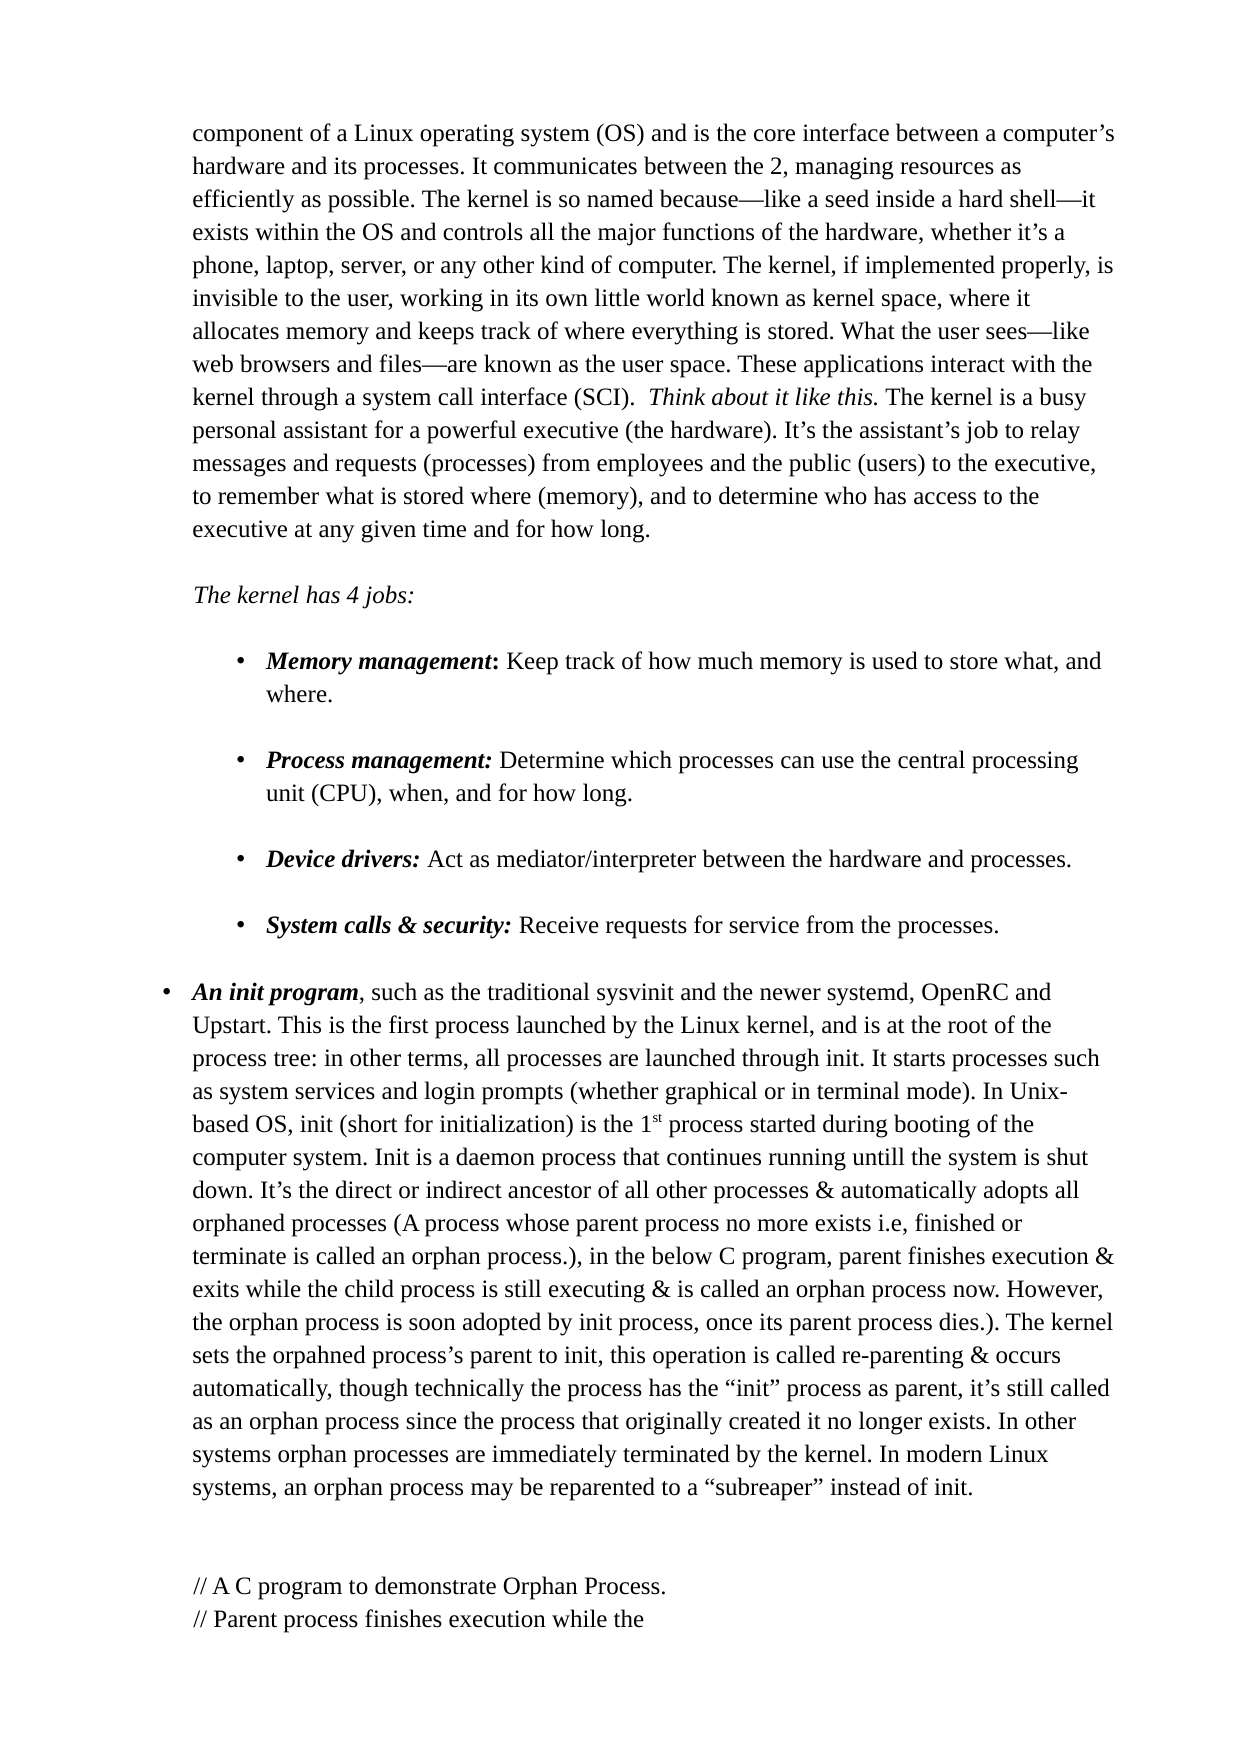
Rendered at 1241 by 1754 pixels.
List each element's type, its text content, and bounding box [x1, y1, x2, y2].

list Device drivers: Act as mediator/interpreter between the hardware and processes. [236, 844, 1122, 873]
list System calls & security: Receive requests for service from the processes. [236, 911, 1122, 939]
list // Parent process finishes execution while the [156, 1604, 1122, 1633]
list Memory management: Keep track of how much memory is used to store what, and where. [236, 646, 1122, 708]
list The kernel has 4 jobs: [156, 580, 1122, 609]
list // A C program to demonstrate Orphan Process. [156, 1571, 1122, 1600]
list component of a Linux operating system (OS) and is the core interface between a computer’s hardware and its processes. It communicates between the 2, managing resources as efficiently as possible. The kernel is so named because—like a seed inside a hard shell—it exists within the OS and controls all the major functions of the hardware, whether it’s a phone, laptop, server, or any other kind of computer. The kernel, if implemented properly, is invisible to the user, working in its own little world known as kernel space, where it allocates memory and keeps track of where everything is stored. What the user sees—like web browsers and files—are known as the user space. These applications interact with the kernel through a system call interface (SCI). Think about it like this. The kernel is a busy personal assistant for a powerful executive (the hardware). It’s the assistant’s job to relay messages and requests (processes) from employees and the public (users) to the executive, to remember what is stored where (memory), and to determine who has access to the executive at any given time and for how long. [162, 118, 1122, 543]
list An init program, such as the traditional sysvinit and the newer systemd, OpenRC and Upstart. This is the first process launched by the Linux kernel, and is at the root of the process tree: in other terms, all processes are launched through init. It starts processes such as system services and login prompts (whether graphical or in terminal mode). In Unix-based OS, init (short for initialization) is the 1st process started during booting of the computer system. Init is a daemon process that continues running untill the system is shut down. It’s the direct or indirect ancestor of all other processes & automatically adopts all orphaned processes (A process whose parent process no more exists i.e, finished or terminate is called an orphan process.), in the below C program, parent finishes execution & exits while the child process is still executing & is called an orphan process now. However, the orphan process is soon adopted by init process, once its parent process dies.). The kernel sets the orpahned process’s parent to init, this operation is called re-parenting & occurs automatically, though technically the process has the “init” process as parent, it’s still called as an orphan process since the process that originally created it no longer exists. In other systems orphan processes are immediately terminated by the kernel. In modern Linux systems, an orphan process may be reparented to a “subreaper” instead of init. [162, 977, 1122, 1501]
list Process management: Determine which processes can use the central processing unit (CPU), when, and for how long. [236, 746, 1122, 807]
